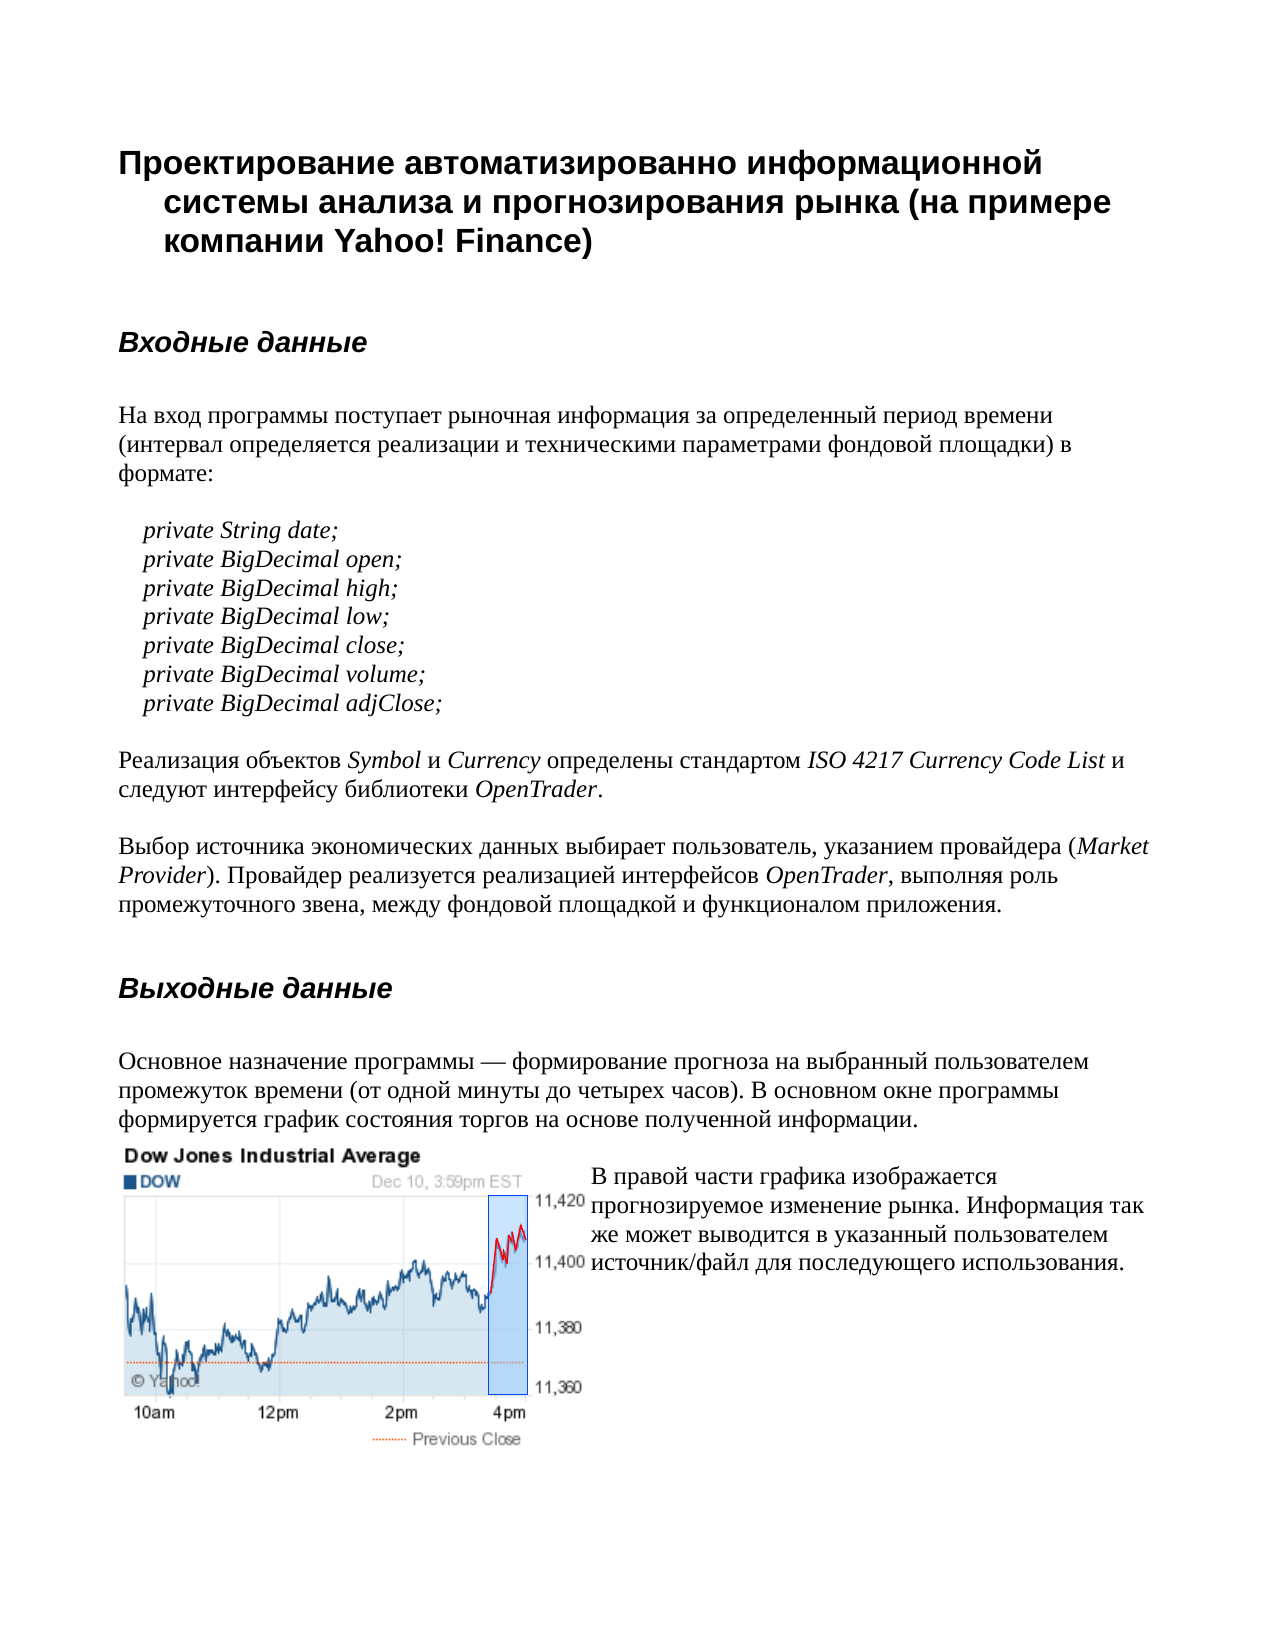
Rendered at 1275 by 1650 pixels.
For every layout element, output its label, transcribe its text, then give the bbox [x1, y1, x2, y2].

text private BigDecimal high; [118, 573, 1157, 601]
text Выбор источника экономических данных выбирает пользователь, указанием провайдера (Market Provider). Провайдер реализуется реализацией интерфейсов OpenTrader, выполняя роль промежуточного звена, между фондовой площадкой и функционалом приложения. [118, 831, 1157, 918]
text private BigDecimal adjClose; [118, 688, 1157, 716]
picture [121, 1144, 591, 1450]
text Основное назначение программы — формирование прогноза на выбранный пользователем промежуток времени (от одной минуты до четырех часов). В основном окне программы формируется график состояния торгов на основе полученной информации. [118, 1046, 1157, 1132]
subtitle Входные данные [118, 325, 1157, 359]
subtitle Проектирование автоматизированно информационной системы анализа и прогнозирования рынка (на примере компании Yahoo! Finance) [118, 143, 1157, 259]
text Реализация объектов Symbol и Currency определены стандартом ISO 4217 Currency Code List и следуют интерфейсу библиотеки OpenTrader. [118, 745, 1157, 803]
text На вход программы поступает рыночная информация за определенный период времени (интервал определяется реализации и техническими параметрами фондовой площадки) в формате: [118, 400, 1157, 486]
text private BigDecimal close; [118, 630, 1157, 659]
text private BigDecimal volume; [118, 659, 1157, 688]
text private BigDecimal open; [118, 544, 1157, 573]
subtitle Выходные данные [118, 971, 1157, 1005]
text В правой части графика изображается прогнозируемое изменение рынка. Информация так же может выводится в указанный пользователем источник/файл для последующего использования. [591, 1161, 1157, 1276]
text private String date; [118, 515, 1157, 544]
text private BigDecimal low; [118, 601, 1157, 630]
